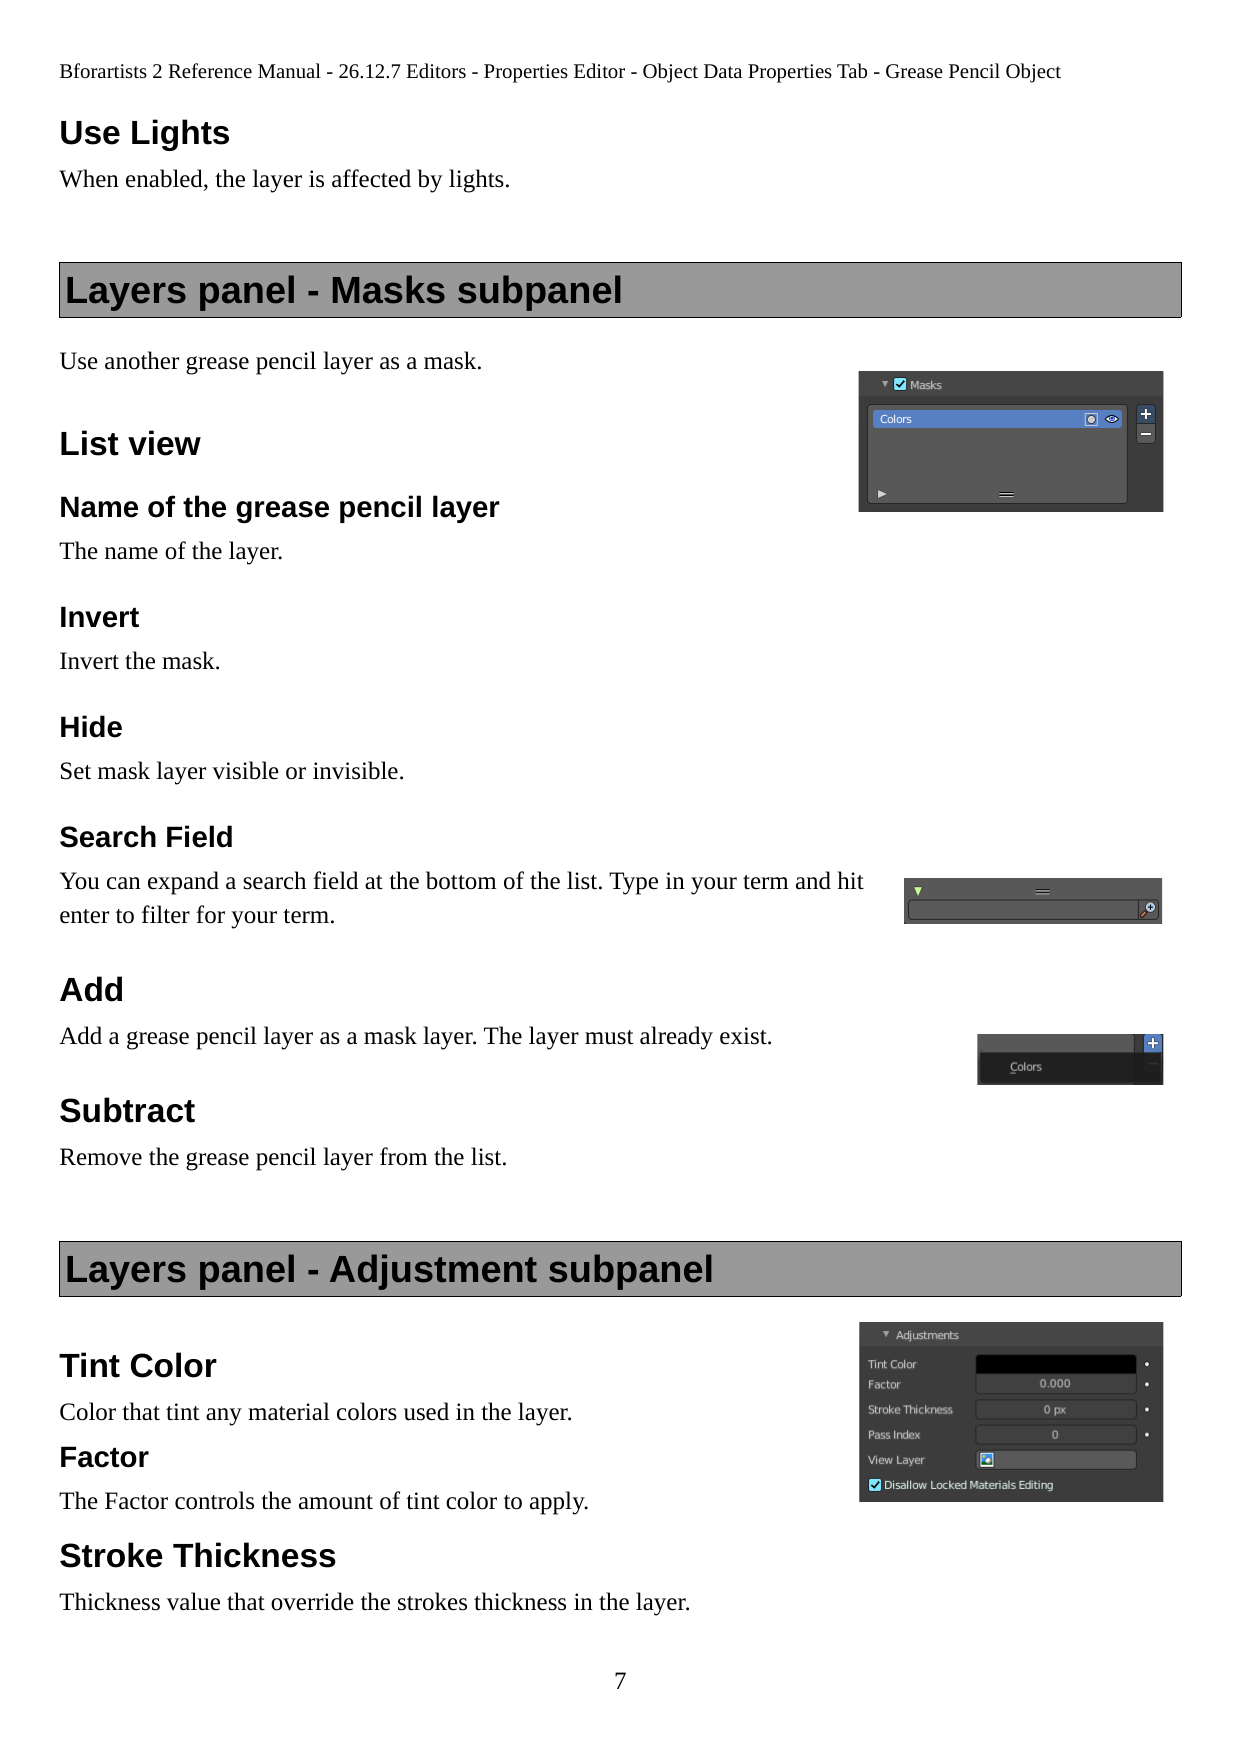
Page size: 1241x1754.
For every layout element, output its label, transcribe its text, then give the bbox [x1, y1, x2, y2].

text The name of the layer. [59, 536, 1181, 565]
text Remove the grease pencil layer from the list. [59, 1142, 1181, 1171]
subtitle Subtract [59, 1091, 1181, 1130]
table_header Layers panel - Adjustment subpanel [60, 1242, 1181, 1296]
subtitle Search Field [59, 820, 1181, 853]
subtitle Factor [59, 1440, 859, 1474]
table_header Layers panel - Masks subpanel [60, 263, 1181, 317]
subtitle Stroke Thickness [59, 1536, 1181, 1574]
subtitle [1164, 424, 1181, 463]
text You can expand a search field at the bottom of the list. Type in your term and hit enter to filter for your term. [59, 866, 1181, 929]
picture [859, 1322, 1164, 1502]
picture [977, 1034, 1164, 1085]
subtitle Name of the grease pencil layer [59, 490, 1181, 524]
text Set mask layer visible or invisible. [59, 756, 1181, 785]
subtitle [1164, 1346, 1181, 1384]
text Thickness value that override the strokes thickness in the layer. [59, 1587, 1181, 1616]
subtitle Use Lights [59, 113, 1181, 151]
picture [904, 878, 1163, 924]
text The Factor controls the amount of tint color to apply. [59, 1486, 1181, 1515]
subtitle Invert [59, 600, 1181, 634]
subtitle Hide [59, 710, 1181, 743]
text Use another grease pencil layer as a mask. [59, 346, 1181, 375]
text Invert the mask. [59, 646, 1181, 675]
text When enabled, the layer is affected by lights. [59, 164, 1181, 192]
subtitle Add [59, 970, 1181, 1009]
text Add a grease pencil layer as a mask layer. The layer must already exist. [59, 1021, 1181, 1050]
subtitle List view [59, 424, 858, 463]
subtitle Tint Color [59, 1346, 859, 1384]
picture [858, 371, 1164, 512]
subtitle [1164, 1440, 1181, 1474]
text Color that tint any material colors used in the layer. [59, 1397, 859, 1425]
